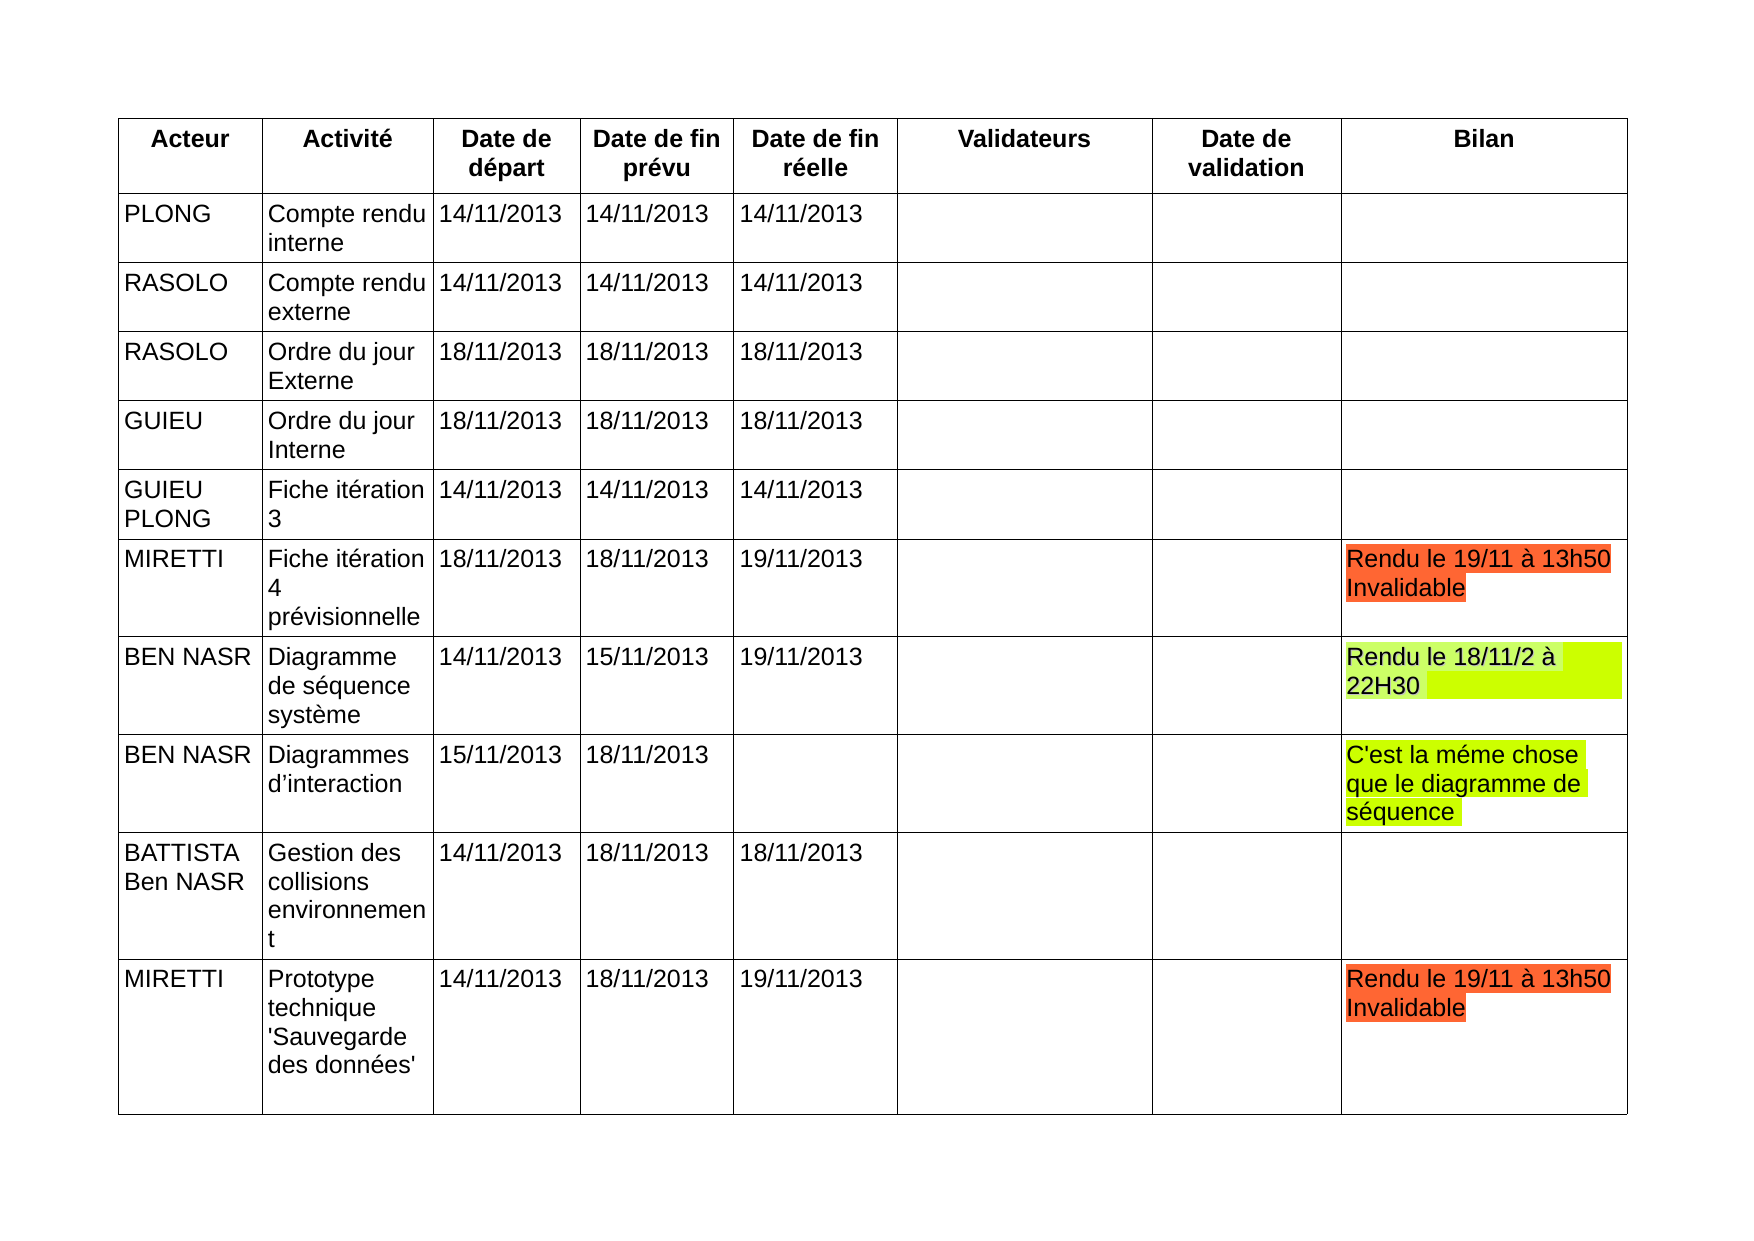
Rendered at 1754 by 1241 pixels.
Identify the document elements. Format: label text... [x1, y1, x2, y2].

table_header Date de départ [434, 119, 580, 193]
table_cell Rendu le 19/11 à 13h50 Invalidable [1342, 960, 1627, 1114]
table_cell 14/11/2013 [734, 194, 897, 262]
table_cell GUIEU PLONG [119, 470, 262, 538]
table_cell RASOLO [119, 332, 262, 400]
table_cell 18/11/2013 [434, 401, 580, 469]
table_cell MIRETTI [119, 960, 262, 1114]
table_cell [1342, 263, 1627, 331]
table_cell [1342, 833, 1627, 958]
table_cell 14/11/2013 [434, 263, 580, 331]
table_header Date de fin prévu [581, 119, 733, 193]
table_cell 14/11/2013 [581, 194, 733, 262]
table_cell [898, 540, 1152, 636]
table_cell 15/11/2013 [434, 735, 580, 832]
table_cell [1153, 263, 1341, 331]
table_cell 18/11/2013 [581, 735, 733, 832]
table_cell 18/11/2013 [581, 401, 733, 469]
table_cell [1153, 194, 1341, 262]
table_header Bilan [1342, 119, 1627, 193]
table_cell 18/11/2013 [734, 332, 897, 400]
table_cell [1153, 332, 1341, 400]
table_cell Compte rendu interne [263, 194, 433, 262]
table_header Date de fin réelle [734, 119, 897, 193]
table_cell 18/11/2013 [734, 401, 897, 469]
table_cell 18/11/2013 [581, 540, 733, 636]
table_cell 19/11/2013 [734, 540, 897, 636]
table_cell Diagramme de séquence système [263, 637, 433, 734]
table_cell [898, 960, 1152, 1114]
table_cell 18/11/2013 [734, 833, 897, 958]
table_cell 19/11/2013 [734, 637, 897, 734]
table_cell 18/11/2013 [581, 960, 733, 1114]
table_cell [1153, 833, 1341, 958]
table_cell [1153, 735, 1341, 832]
table_cell [1153, 540, 1341, 636]
table_cell [1342, 332, 1627, 400]
table_cell [898, 332, 1152, 400]
table_cell [898, 637, 1152, 734]
table_cell 18/11/2013 [581, 332, 733, 400]
table_cell [898, 194, 1152, 262]
table_cell 14/11/2013 [734, 263, 897, 331]
table_cell BEN NASR [119, 735, 262, 832]
table_cell 14/11/2013 [434, 637, 580, 734]
table_cell [1153, 960, 1341, 1114]
table_cell Fiche itération 4 prévisionnelle [263, 540, 433, 636]
table_cell [1342, 194, 1627, 262]
table_cell [898, 263, 1152, 331]
table_cell 15/11/2013 [581, 637, 733, 734]
table_cell Prototype technique 'Sauvegarde des données' [263, 960, 433, 1114]
table_cell 18/11/2013 [434, 332, 580, 400]
table_header Date de validation [1153, 119, 1341, 193]
table_cell 14/11/2013 [734, 470, 897, 538]
table_cell MIRETTI [119, 540, 262, 636]
table_cell 14/11/2013 [434, 960, 580, 1114]
table_cell Compte rendu externe [263, 263, 433, 331]
table_header Validateurs [898, 119, 1152, 193]
table_cell Ordre du jour Interne [263, 401, 433, 469]
table_cell [898, 470, 1152, 538]
table_cell [1153, 637, 1341, 734]
table_cell [898, 401, 1152, 469]
table_cell Diagrammes d’interaction [263, 735, 433, 832]
table_cell BATTISTA Ben NASR [119, 833, 262, 958]
table_cell C'est la méme chose que le diagramme de séquence [1342, 735, 1627, 832]
table_cell BEN NASR [119, 637, 262, 734]
table_cell 19/11/2013 [734, 960, 897, 1114]
table_cell 18/11/2013 [434, 540, 580, 636]
table_cell PLONG [119, 194, 262, 262]
table_cell GUIEU [119, 401, 262, 469]
table_cell [1342, 470, 1627, 538]
table_cell 14/11/2013 [434, 470, 580, 538]
table_cell [1342, 401, 1627, 469]
table_cell RASOLO [119, 263, 262, 331]
table_cell [898, 833, 1152, 958]
table_cell Fiche itération 3 [263, 470, 433, 538]
table_cell [734, 735, 897, 832]
table_cell [1153, 470, 1341, 538]
table_header Activité [263, 119, 433, 193]
table_cell Rendu le 19/11 à 13h50 Invalidable [1342, 540, 1627, 636]
table_cell Rendu le 18/11/2 à 22H30 [1342, 637, 1627, 734]
table_cell 14/11/2013 [581, 263, 733, 331]
table_cell [898, 735, 1152, 832]
table_cell 18/11/2013 [581, 833, 733, 958]
table_cell 14/11/2013 [434, 194, 580, 262]
table_cell 14/11/2013 [581, 470, 733, 538]
table_cell Gestion des collisions environnement [263, 833, 433, 958]
table_cell 14/11/2013 [434, 833, 580, 958]
table_cell [1153, 401, 1341, 469]
table_cell Ordre du jour Externe [263, 332, 433, 400]
table_header Acteur [119, 119, 262, 193]
